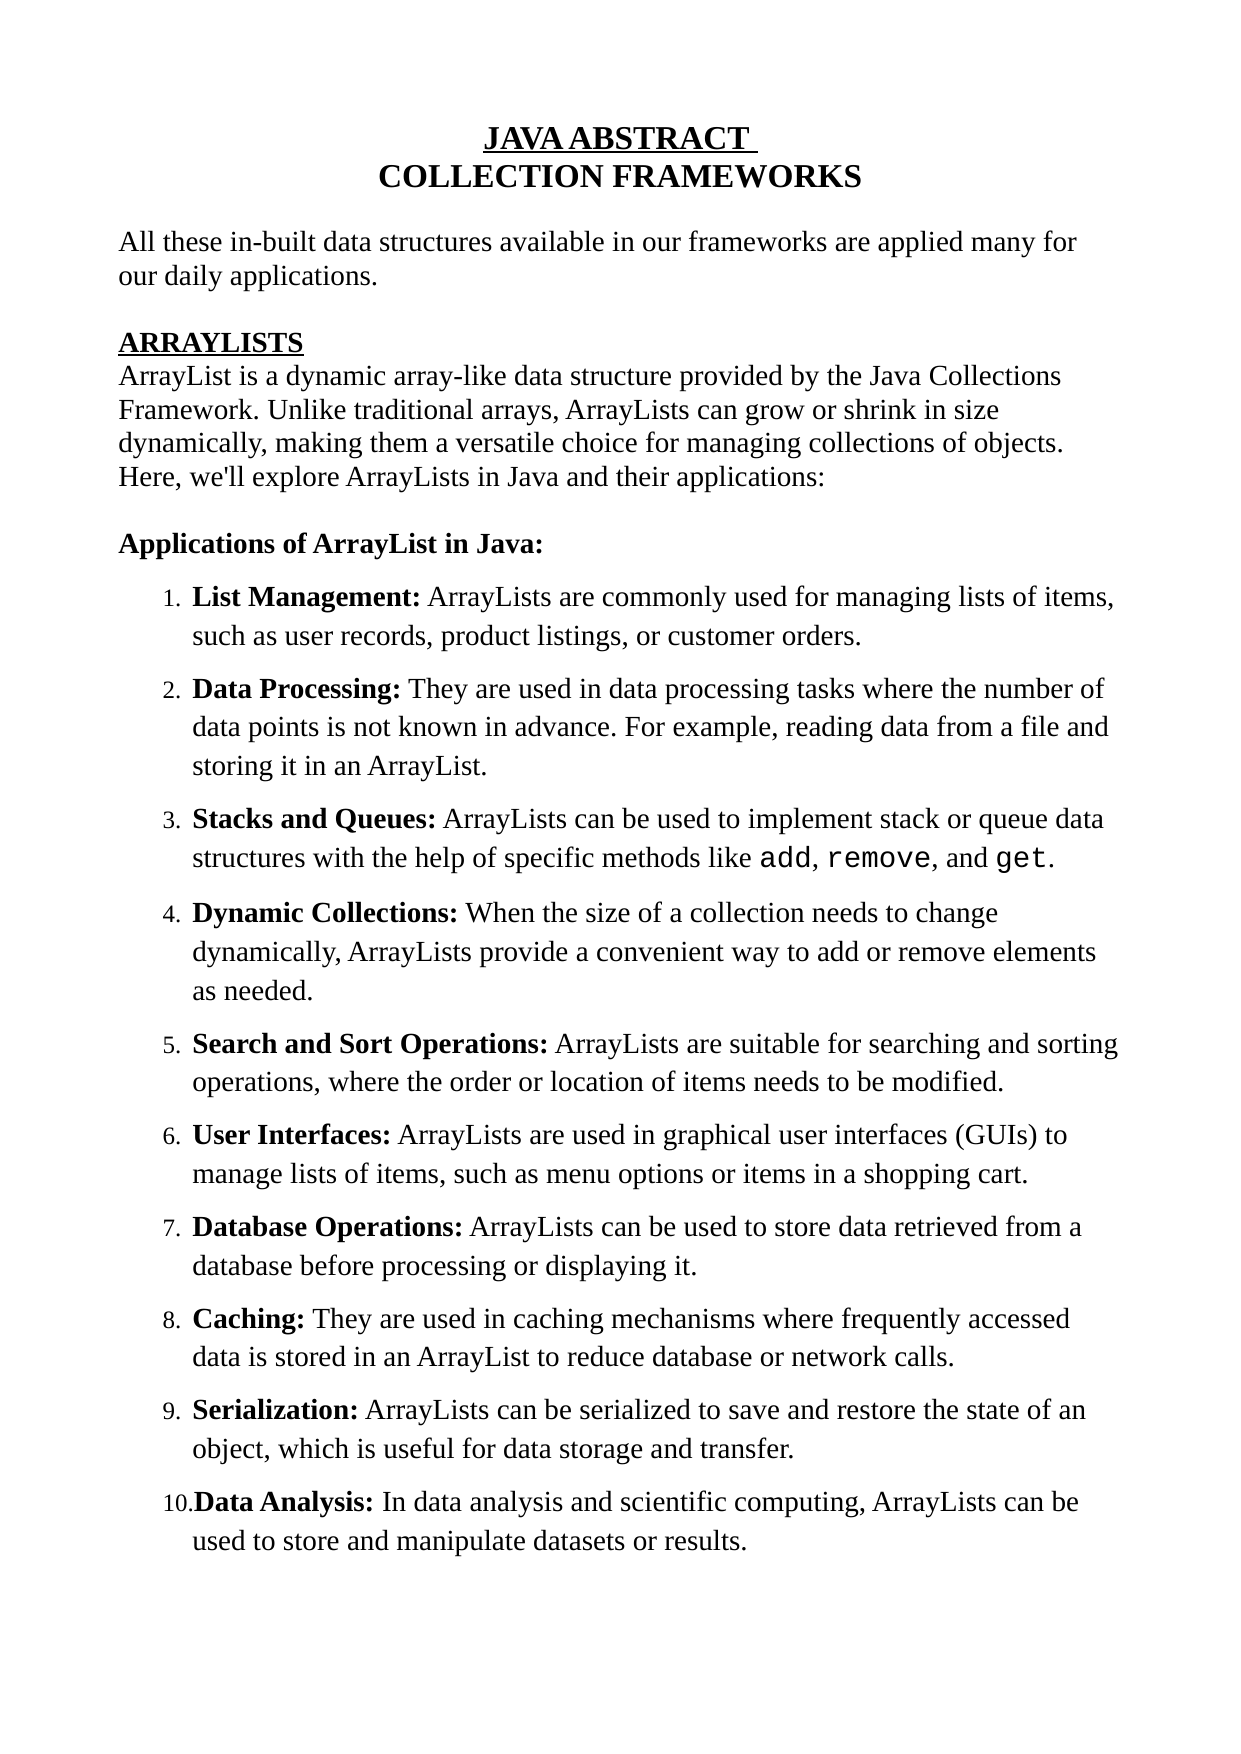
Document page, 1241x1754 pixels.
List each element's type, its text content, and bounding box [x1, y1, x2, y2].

list Caching: They are used in caching mechanisms where frequently accessed data is stored in an ArrayList to reduce database or network calls. [162, 1301, 1122, 1373]
text ARRAYLISTS [118, 325, 1122, 358]
list Stacks and Queues: ArrayLists can be used to implement stack or queue data structures with the help of specific methods like add, remove, and get. [162, 801, 1122, 876]
text Applications of ArrayList in Java: [118, 526, 1122, 560]
list User Interfaces: ArrayLists are used in graphical user interfaces (GUIs) to manage lists of items, such as menu options or items in a shopping cart. [162, 1117, 1122, 1189]
list Data Processing: They are used in data processing tasks where the number of data points is not known in advance. For example, reading data from a file and storing it in an ArrayList. [162, 671, 1122, 782]
list Serialization: ArrayLists can be serialized to save and restore the state of an object, which is useful for data storage and transfer. [162, 1392, 1122, 1464]
list Data Analysis: In data analysis and scientific computing, ArrayLists can be used to store and manipulate datasets or results. [162, 1484, 1122, 1556]
list List Management: ArrayLists are commonly used for managing lists of items, such as user records, product listings, or customer orders. [162, 579, 1122, 651]
list Search and Sort Operations: ArrayLists are suitable for searching and sorting operations, where the order or location of items needs to be modified. [162, 1026, 1122, 1098]
text ArrayList is a dynamic array-like data structure provided by the Java Collections Framework. Unlike traditional arrays, ArrayLists can grow or shrink in size dynamically, making them a versatile choice for managing collections of objects. Here, we'll explore ArrayLists in Java and their applications: [118, 358, 1122, 493]
text All these in-built data structures available in our frameworks are applied many for our daily applications. [118, 224, 1122, 291]
list Dynamic Collections: When the size of a collection needs to change dynamically, ArrayLists provide a convenient way to add or remove elements as needed. [162, 896, 1122, 1006]
list Database Operations: ArrayLists can be used to store data retrieved from a database before processing or displaying it. [162, 1209, 1122, 1281]
